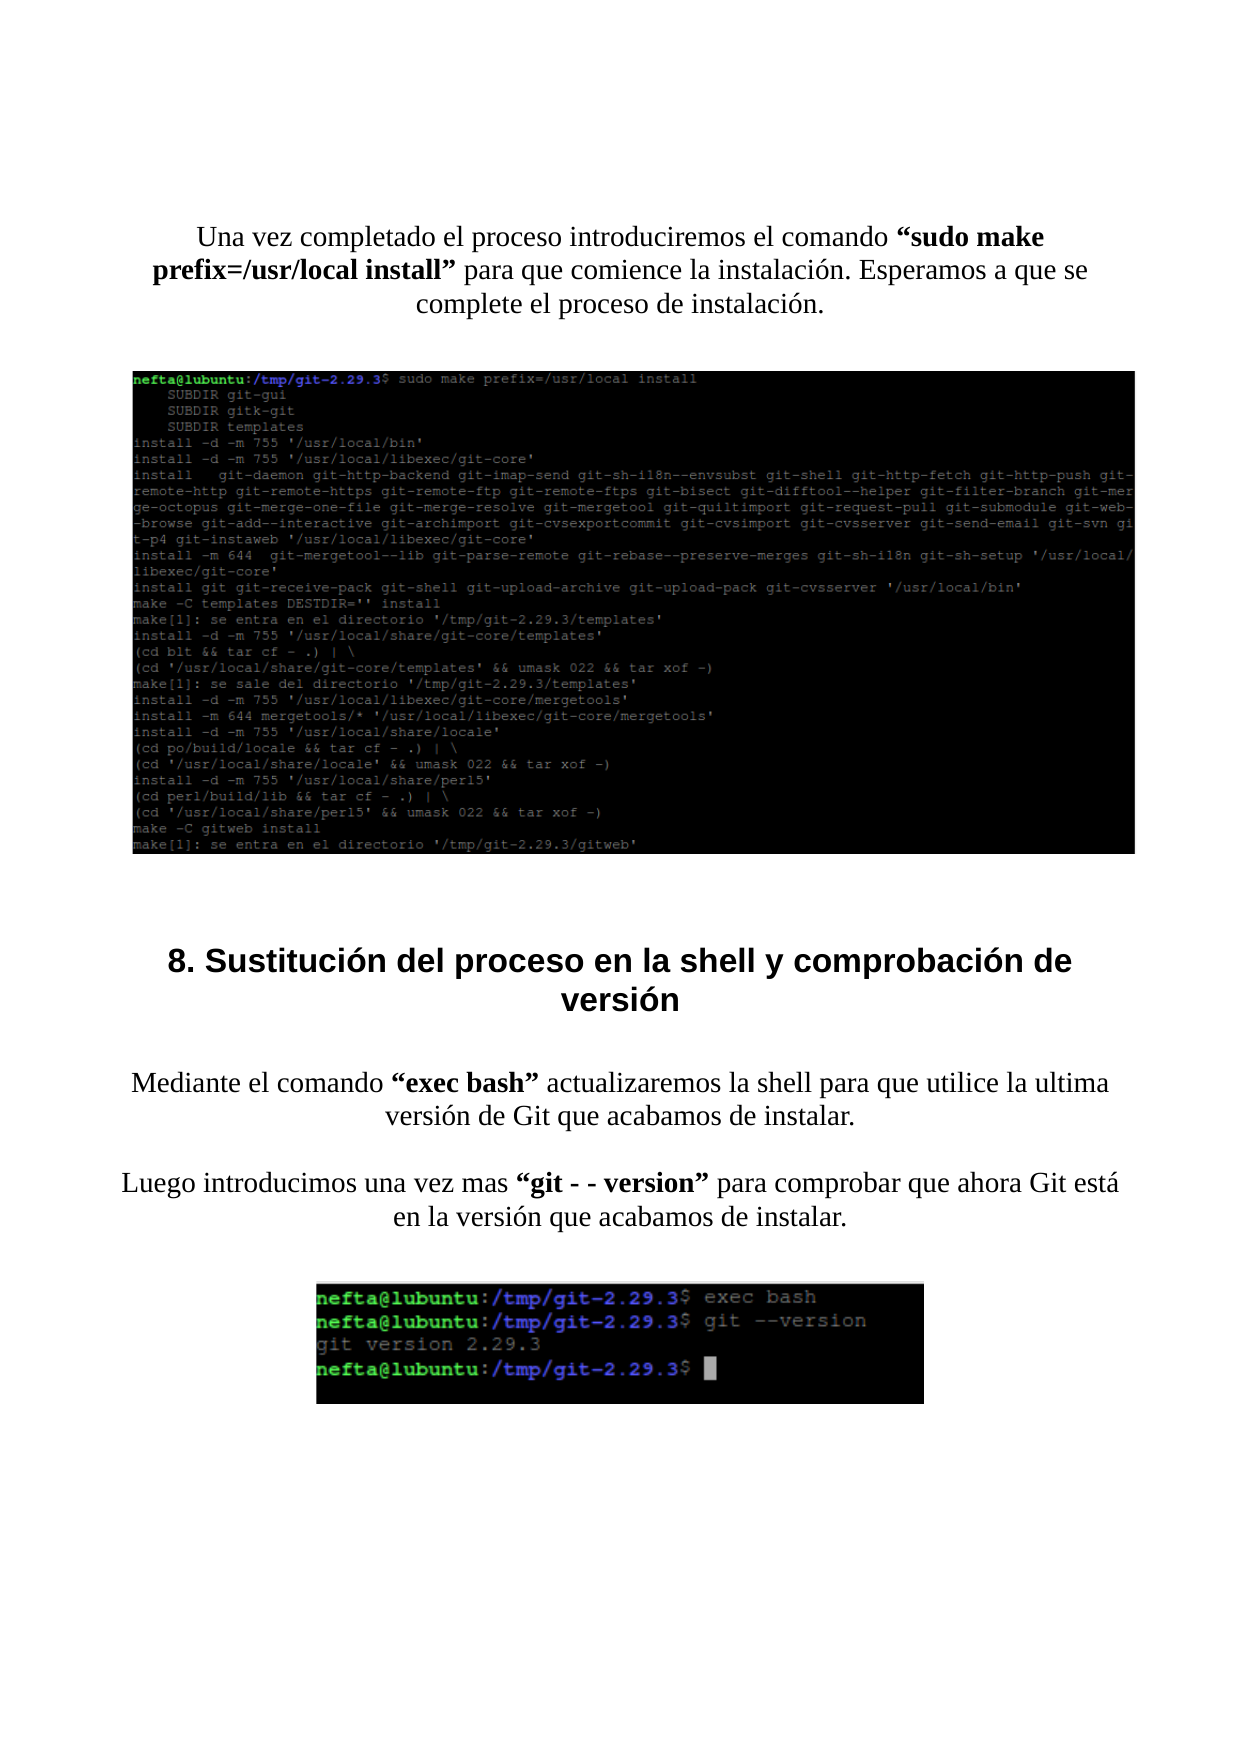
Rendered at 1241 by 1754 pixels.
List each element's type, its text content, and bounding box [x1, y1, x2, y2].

subtitle 8. Sustitución del proceso en la shell y comprobación de versión [118, 941, 1122, 1019]
text Mediante el comando “exec bash” actualizaremos la shell para que utilice la ultima versión de Git que acabamos de instalar. [118, 1065, 1122, 1132]
text Luego introducimos una vez mas “git - - version” para comprobar que ahora Git está en la versión que acabamos de instalar. [118, 1165, 1122, 1232]
text Una vez completado el proceso introduciremos el comando “sudo make prefix=/usr/local install” para que comience la instalación. Esperamos a que se complete el proceso de instalación. [118, 219, 1122, 319]
picture [132, 371, 1137, 854]
picture [316, 1281, 924, 1404]
